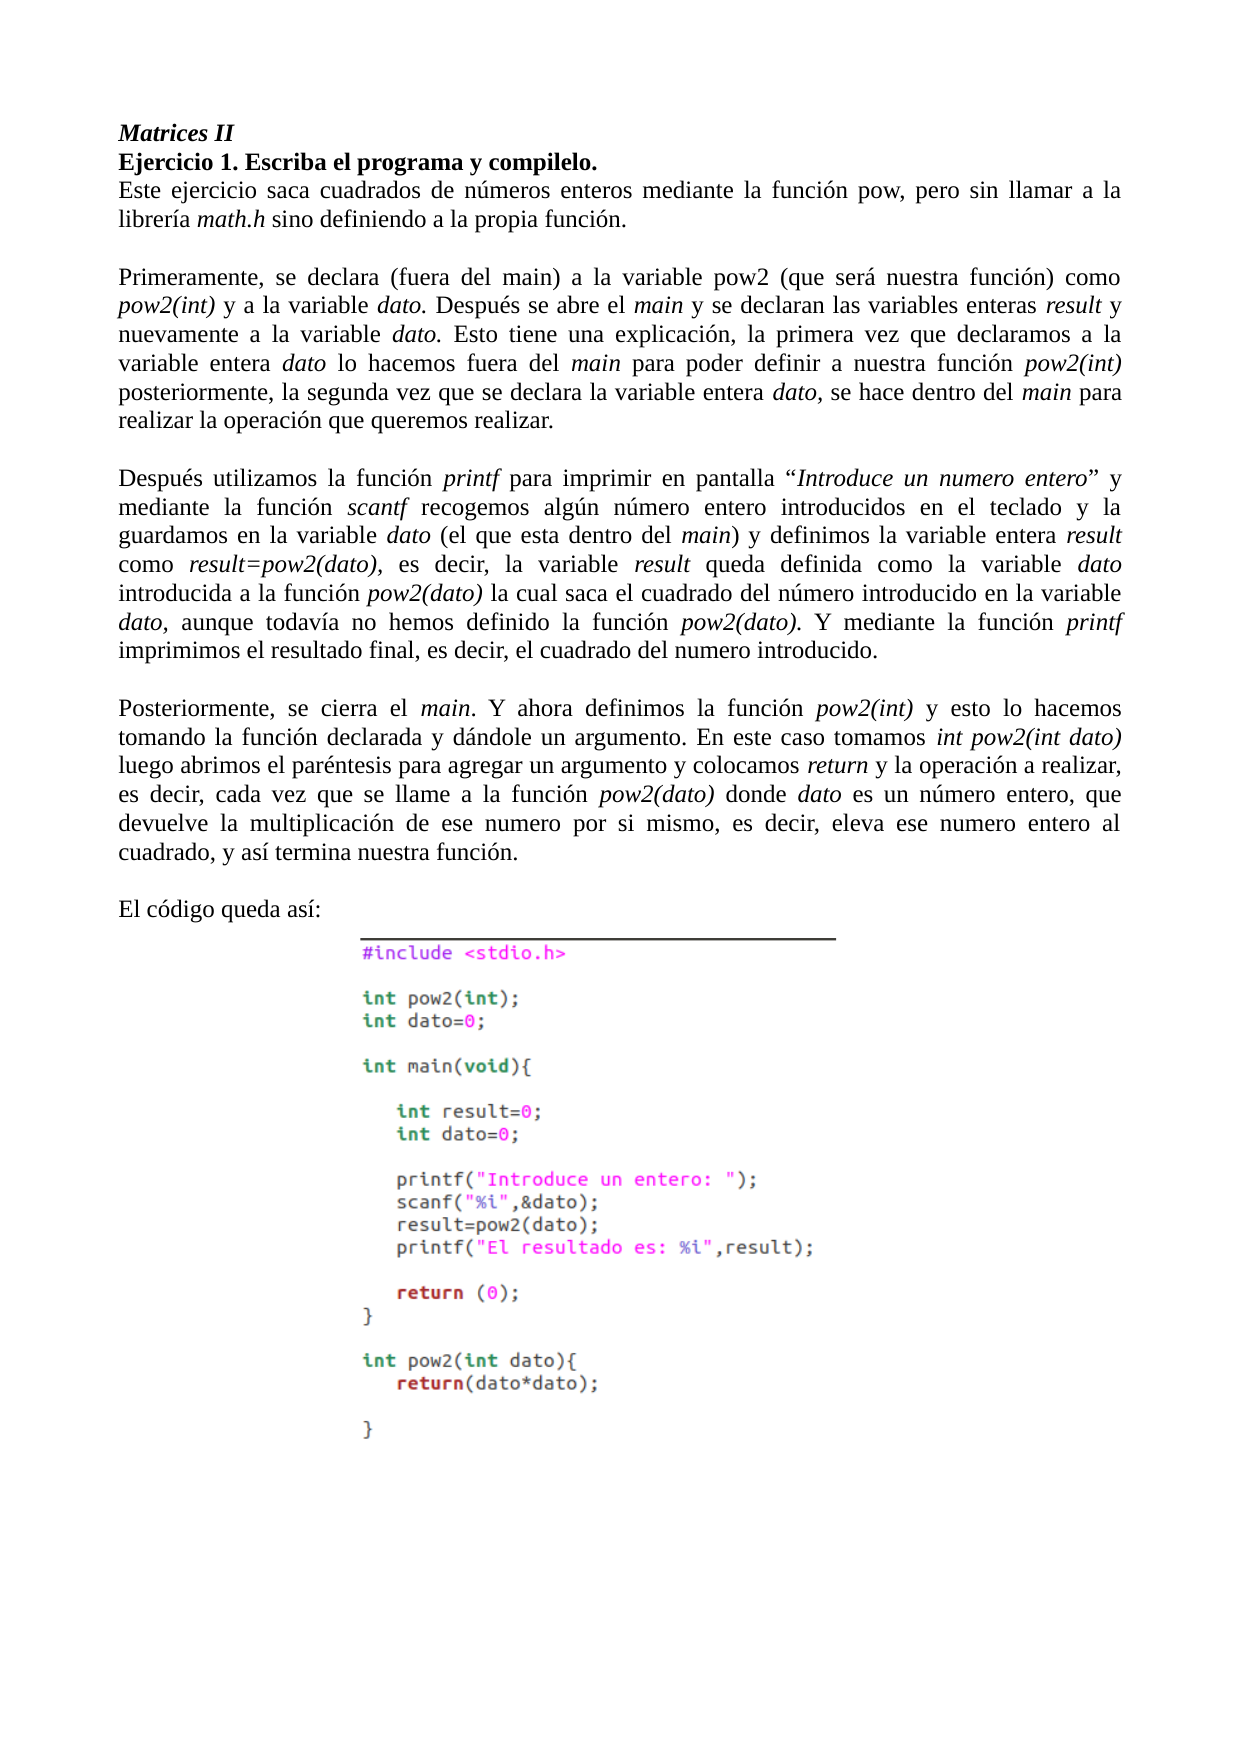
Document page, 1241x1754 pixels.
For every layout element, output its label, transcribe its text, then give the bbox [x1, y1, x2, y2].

text Después utilizamos la función printf para imprimir en pantalla “Introduce un numero entero” y mediante la función scantf recogemos algún número entero introducidos en el teclado y la guardamos en la variable dato (el que esta dentro del main) y definimos la variable entera result como result=pow2(dato), es decir, la variable result queda definida como la variable dato introducida a la función pow2(dato) la cual saca el cuadrado del número introducido en la variable dato, aunque todavía no hemos definido la función pow2(dato). Y mediante la función printf imprimimos el resultado final, es decir, el cuadrado del numero introducido. [118, 463, 1122, 664]
text Posteriormente, se cierra el main. Y ahora definimos la función pow2(int) y esto lo hacemos tomando la función declarada y dándole un argumento. En este caso tomamos int pow2(int dato) luego abrimos el paréntesis para agregar un argumento y colocamos return y la operación a realizar, es decir, cada vez que se llame a la función pow2(dato) donde dato es un número entero, que devuelve la multiplicación de ese numero por si mismo, es decir, eleva ese numero entero al cuadrado, y así termina nuestra función. [118, 693, 1122, 866]
text Primeramente, se declara (fuera del main) a la variable pow2 (que será nuestra función) como pow2(int) y a la variable dato. Después se abre el main y se declaran las variables enteras result y nuevamente a la variable dato. Esto tiene una explicación, la primera vez que declaramos a la variable entera dato lo hacemos fuera del main para poder definir a nuestra función pow2(int) posteriormente, la segunda vez que se declara la variable entera dato, se hace dentro del main para realizar la operación que queremos realizar. [118, 262, 1122, 434]
text El código queda así: [118, 894, 1122, 923]
picture [360, 938, 837, 1474]
text Este ejercicio saca cuadrados de números enteros mediante la función pow, pero sin llamar a la librería math.h sino definiendo a la propia función. [118, 176, 1122, 233]
text Ejercicio 1. Escriba el programa y compilelo. [118, 147, 1122, 176]
text Matrices II [118, 118, 1122, 147]
